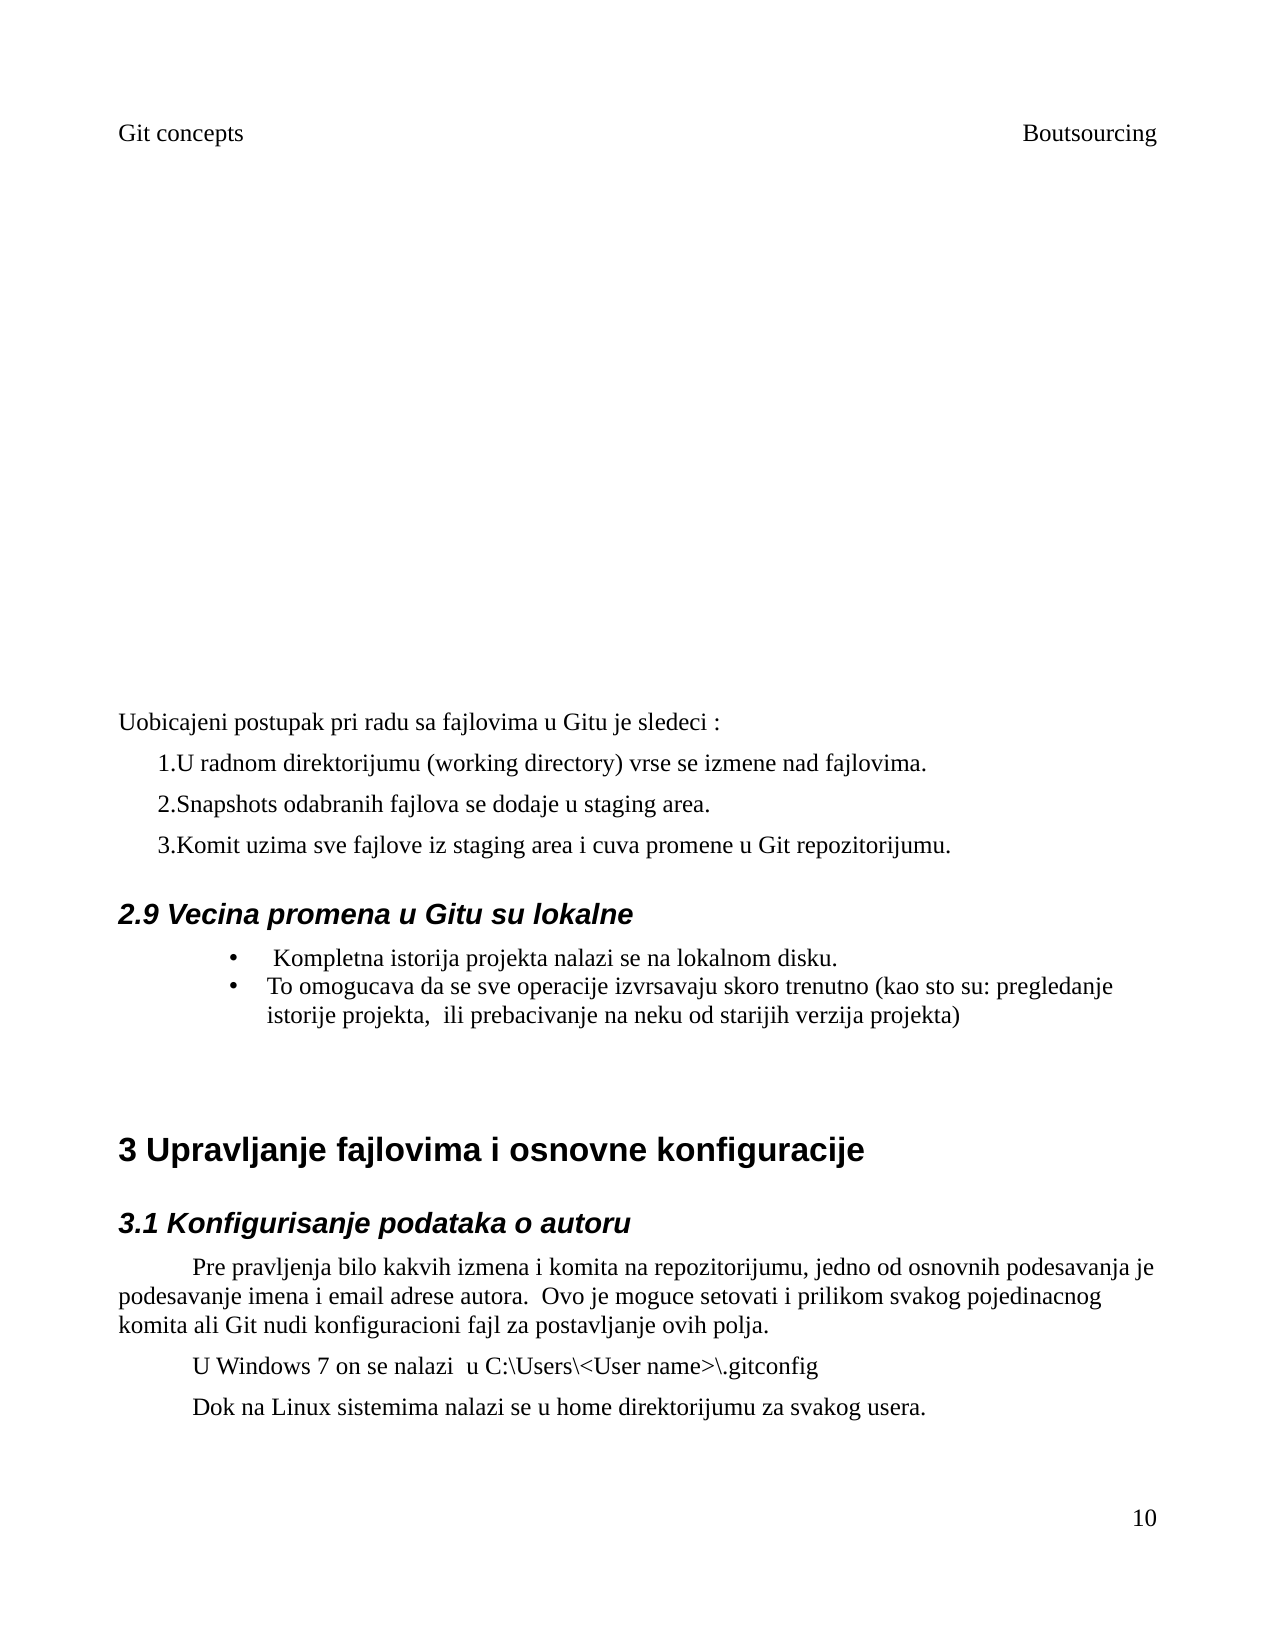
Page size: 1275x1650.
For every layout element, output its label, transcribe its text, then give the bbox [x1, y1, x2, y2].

subtitle 3 Upravljanje fajlovima i osnovne konfiguracije [118, 1130, 1157, 1169]
list To omogucava da se sve operacije izvrsavaju skoro trenutno (kao sto su: pregledanje istorije projekta, ili prebacivanje na neku od starijih verzija projekta) [229, 971, 1157, 1029]
subtitle 2.9 Vecina promena u Gitu su lokalne [118, 897, 1157, 930]
text Uobicajeni postupak pri radu sa fajlovima u Gitu je sledeci : [118, 707, 1157, 735]
list Kompletna istorija projekta nalazi se na lokalnom disku. [229, 943, 1157, 971]
subtitle 3.1 Konfigurisanje podataka o autoru [118, 1206, 1157, 1240]
text Pre pravljenja bilo kakvih izmena i komita na repozitorijumu, jedno od osnovnih podesavanja je podesavanje imena i email adrese autora. Ovo je moguce setovati i prilikom svakog pojedinacnog komita ali Git nudi konfiguracioni fajl za postavljanje ovih polja. [118, 1252, 1157, 1338]
list U radnom direktorijumu (working directory) vrse se izmene nad fajlovima. [118, 748, 1157, 777]
list Snapshots odabranih fajlova se dodaje u staging area. [118, 789, 1157, 818]
text Dok na Linux sistemima nalazi se u home direktorijumu za svakog usera. [118, 1392, 1157, 1421]
text U Windows 7 on se nalazi u C:\Users\<User name>\.gitconfig [118, 1351, 1157, 1380]
list Komit uzima sve fajlove iz staging area i cuva promene u Git repozitorijumu. [118, 830, 1157, 859]
